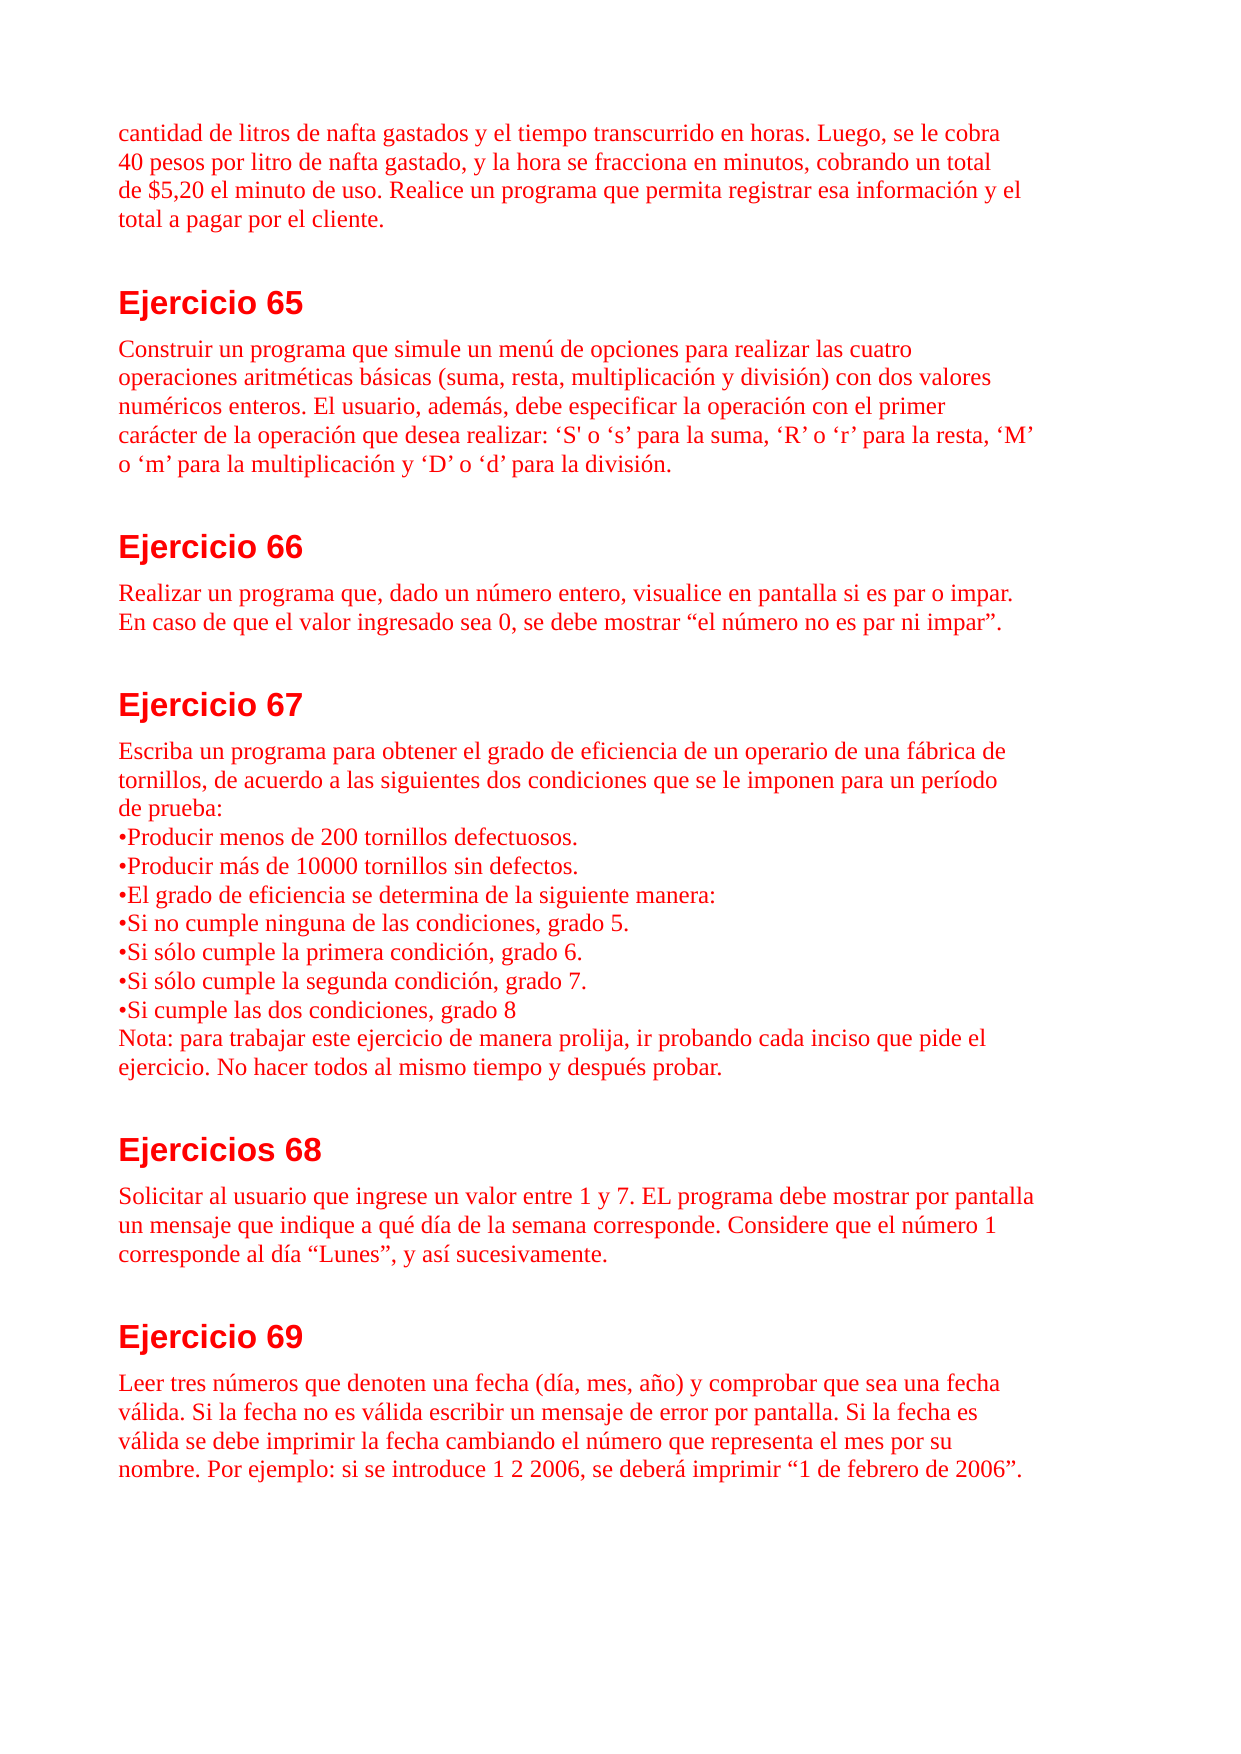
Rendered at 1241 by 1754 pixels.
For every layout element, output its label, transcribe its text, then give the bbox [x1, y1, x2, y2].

text ejercicio. No hacer todos al mismo tiempo y después probar. [118, 1052, 1122, 1081]
text válida. Si la fecha no es válida escribir un mensaje de error por pantalla. Si la fecha es [118, 1397, 1122, 1426]
text 40 pesos por litro de nafta gastado, y la hora se fracciona en minutos, cobrando un total [118, 147, 1122, 176]
text •Si sólo cumple la segunda condición, grado 7. [118, 966, 1122, 995]
text numéricos enteros. El usuario, además, debe especificar la operación con el primer [118, 391, 1122, 420]
text un mensaje que indique a qué día de la semana corresponde. Considere que el número 1 [118, 1210, 1122, 1239]
subtitle Ejercicio 65 [118, 283, 1122, 321]
text Nota: para trabajar este ejercicio de manera prolija, ir probando cada inciso que pide el [118, 1023, 1122, 1052]
text Solicitar al usuario que ingrese un valor entre 1 y 7. EL programa debe mostrar por pantalla [118, 1181, 1122, 1210]
text cantidad de litros de nafta gastados y el tiempo transcurrido en horas. Luego, se le cobra [118, 118, 1122, 147]
text En caso de que el valor ingresado sea 0, se debe mostrar “el número no es par ni impar”. [118, 607, 1122, 635]
text •Si sólo cumple la primera condición, grado 6. [118, 937, 1122, 966]
text •Si cumple las dos condiciones, grado 8 [118, 995, 1122, 1023]
subtitle Ejercicio 67 [118, 685, 1122, 723]
text •Producir menos de 200 tornillos defectuosos. [118, 822, 1122, 851]
text •El grado de eficiencia se determina de la siguiente manera: [118, 880, 1122, 908]
text de prueba: [118, 793, 1122, 822]
text operaciones aritméticas básicas (suma, resta, multiplicación y división) con dos valores [118, 362, 1122, 391]
text tornillos, de acuerdo a las siguientes dos condiciones que se le imponen para un período [118, 765, 1122, 793]
subtitle Ejercicios 68 [118, 1131, 1122, 1169]
text nombre. Por ejemplo: si se introduce 1 2 2006, se deberá imprimir “1 de febrero de 2006”. [118, 1454, 1122, 1483]
text Construir un programa que simule un menú de opciones para realizar las cuatro [118, 334, 1122, 362]
subtitle Ejercicio 69 [118, 1317, 1122, 1356]
subtitle Ejercicio 66 [118, 527, 1122, 565]
text carácter de la operación que desea realizar: ‘S' o ‘s’ para la suma, ‘R’ o ‘r’ para la resta, ‘M’ [118, 420, 1122, 449]
text •Si no cumple ninguna de las condiciones, grado 5. [118, 908, 1122, 937]
text Escriba un programa para obtener el grado de eficiencia de un operario de una fábrica de [118, 736, 1122, 765]
text total a pagar por el cliente. [118, 204, 1122, 233]
text corresponde al día “Lunes”, y así sucesivamente. [118, 1239, 1122, 1268]
text de $5,20 el minuto de uso. Realice un programa que permita registrar esa información y el [118, 176, 1122, 204]
text válida se debe imprimir la fecha cambiando el número que representa el mes por su [118, 1426, 1122, 1454]
text o ‘m’ para la multiplicación y ‘D’ o ‘d’ para la división. [118, 449, 1122, 477]
text •Producir más de 10000 tornillos sin defectos. [118, 851, 1122, 880]
text Realizar un programa que, dado un número entero, visualice en pantalla si es par o impar. [118, 578, 1122, 607]
text Leer tres números que denoten una fecha (día, mes, año) y comprobar que sea una fecha [118, 1368, 1122, 1397]
